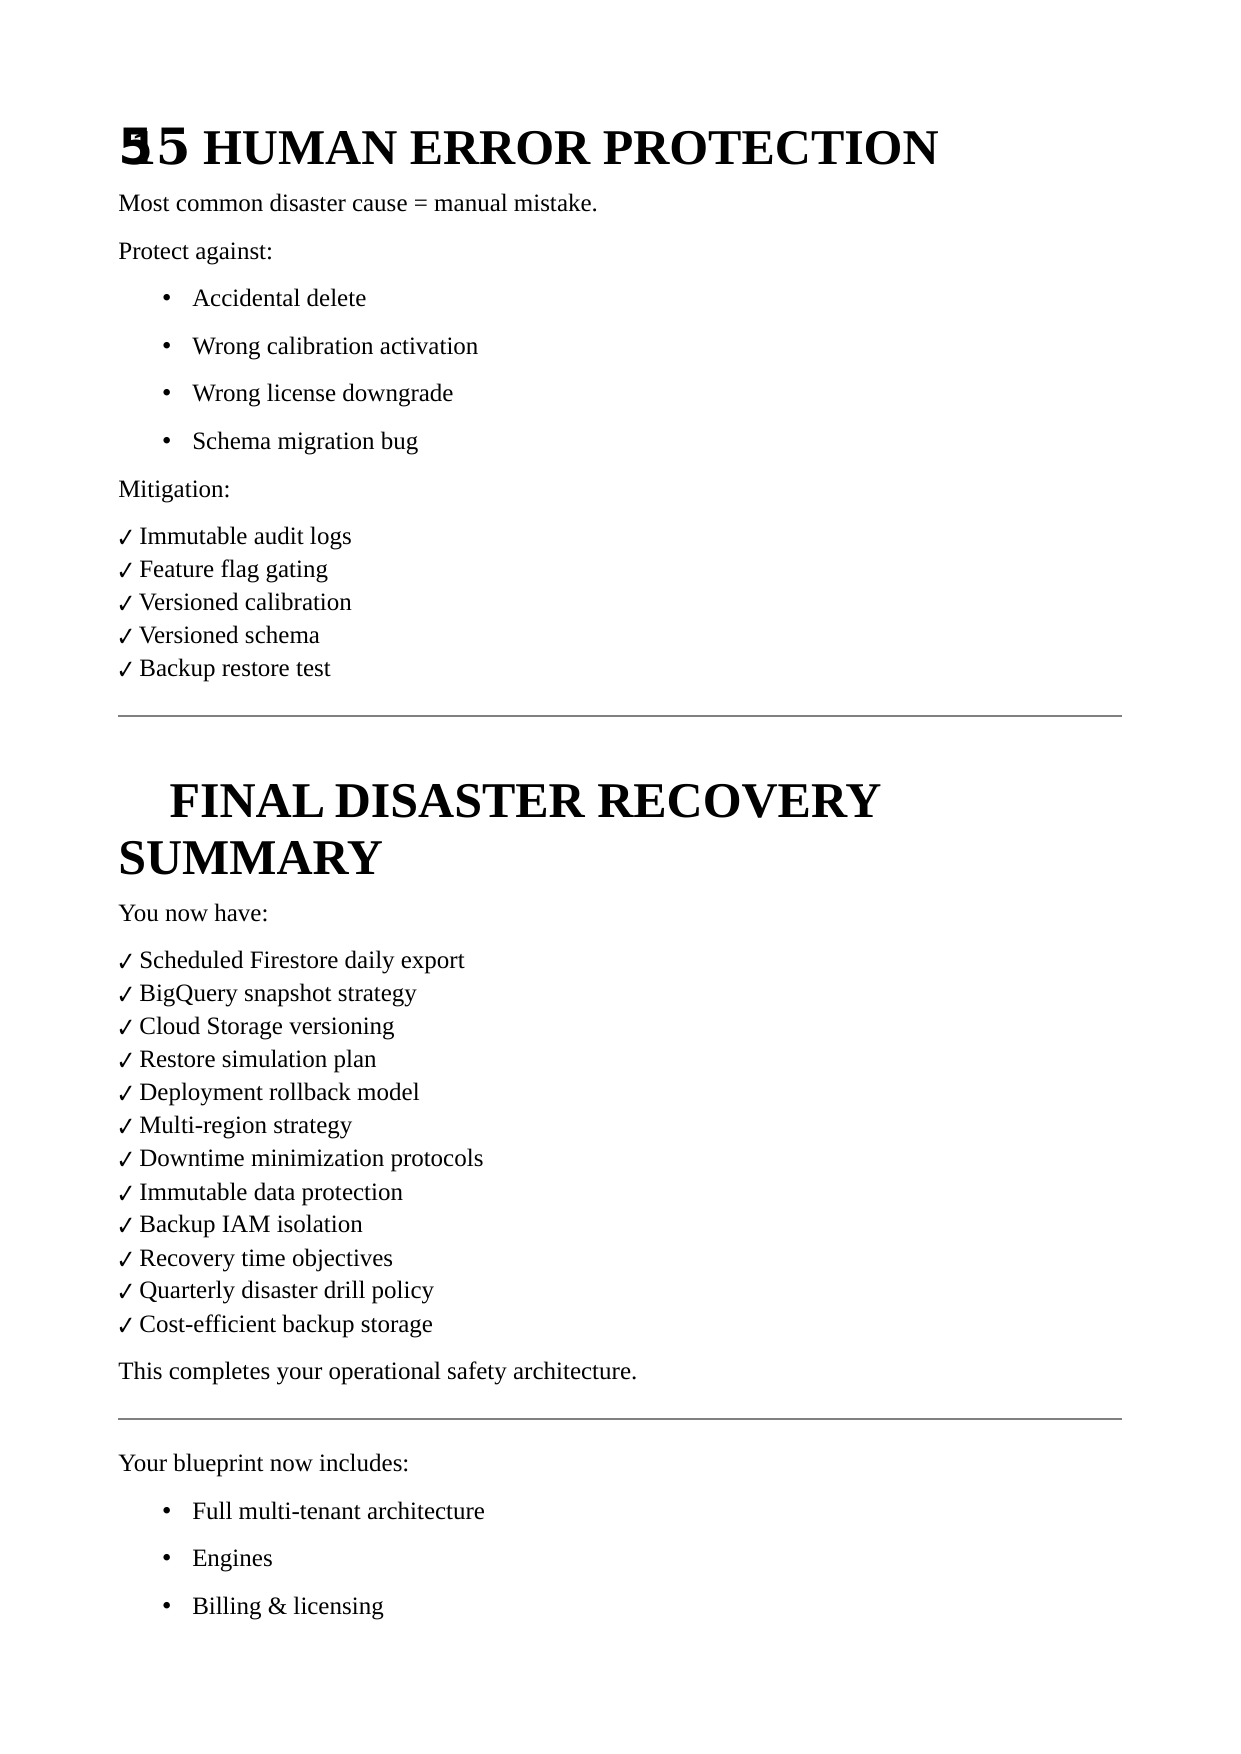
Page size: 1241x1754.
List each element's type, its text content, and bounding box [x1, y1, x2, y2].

text You now have: [118, 898, 1122, 927]
list Full multi-tenant architecture [162, 1496, 1122, 1524]
text ✔ Immutable audit logs ✔ Feature flag gating ✔ Versioned calibration ✔ Versioned schema ✔ Backup restore test [118, 521, 1122, 682]
list Billing & licensing [162, 1591, 1122, 1620]
text Mitigation: [118, 474, 1122, 502]
subtitle 🧠 15️⃣ HUMAN ERROR PROTECTION [118, 118, 1122, 176]
text Your blueprint now includes: [118, 1448, 1122, 1477]
text Protect against: [118, 236, 1122, 264]
list Wrong license downgrade [162, 378, 1122, 407]
subtitle 🎯 FINAL DISASTER RECOVERY SUMMARY [118, 770, 1122, 885]
list Engines [162, 1543, 1122, 1572]
list Schema migration bug [162, 426, 1122, 455]
list Accidental delete [162, 283, 1122, 312]
list Wrong calibration activation [162, 331, 1122, 360]
text Most common disaster cause = manual mistake. [118, 188, 1122, 217]
text This completes your operational safety architecture. [118, 1356, 1122, 1385]
text ✔ Scheduled Firestore daily export ✔ BigQuery snapshot strategy ✔ Cloud Storage versioning ✔ Restore simulation plan ✔ Deployment rollback model ✔ Multi-region strategy ✔ Downtime minimization protocols ✔ Immutable data protection ✔ Backup IAM isolation ✔ Recovery time objectives ✔ Quarterly disaster drill policy ✔ Cost-efficient backup storage [118, 945, 1122, 1337]
